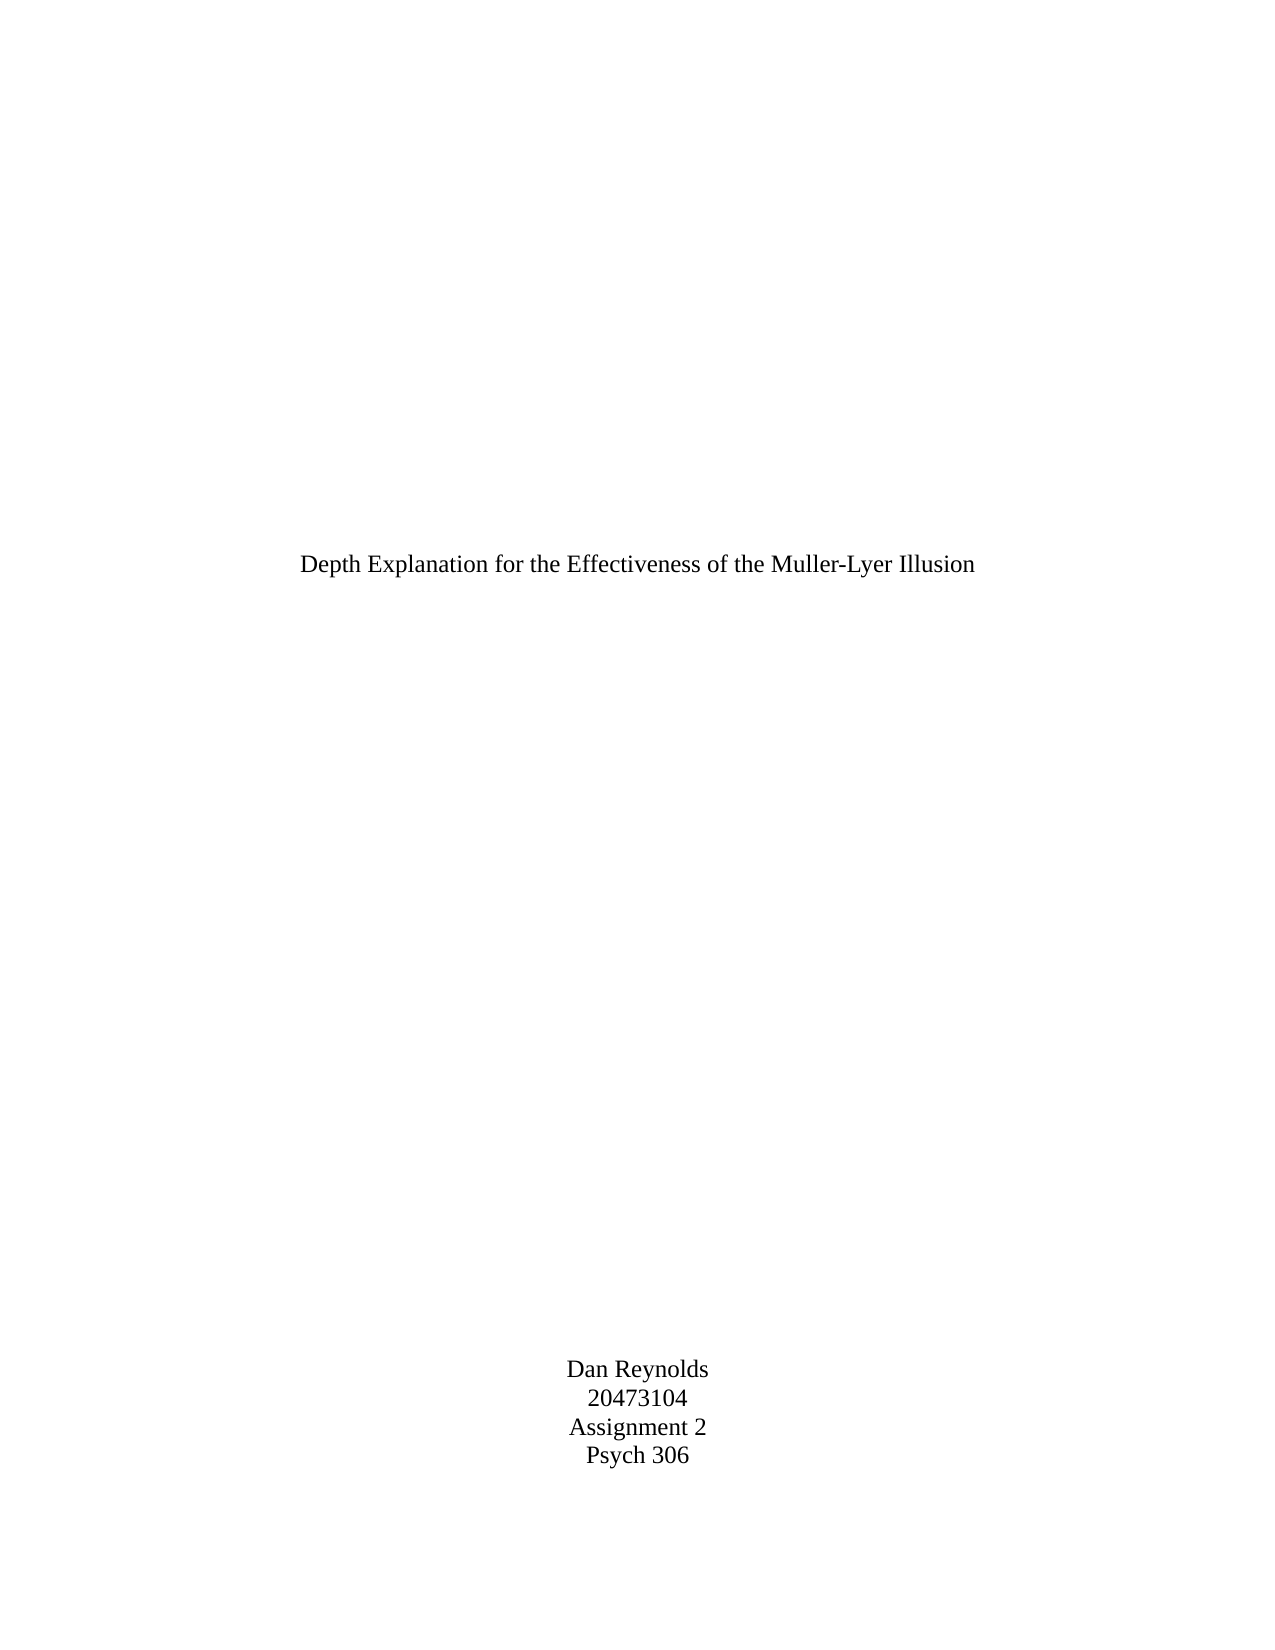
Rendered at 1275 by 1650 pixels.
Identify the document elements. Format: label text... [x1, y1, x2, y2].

text Depth Explanation for the Effectiveness of the Muller-Lyer Illusion [118, 549, 1157, 578]
text Psych 306 [118, 1441, 1157, 1469]
text 20473104 [118, 1383, 1157, 1412]
text Dan Reynolds [118, 1354, 1157, 1383]
text Assignment 2 [118, 1412, 1157, 1441]
